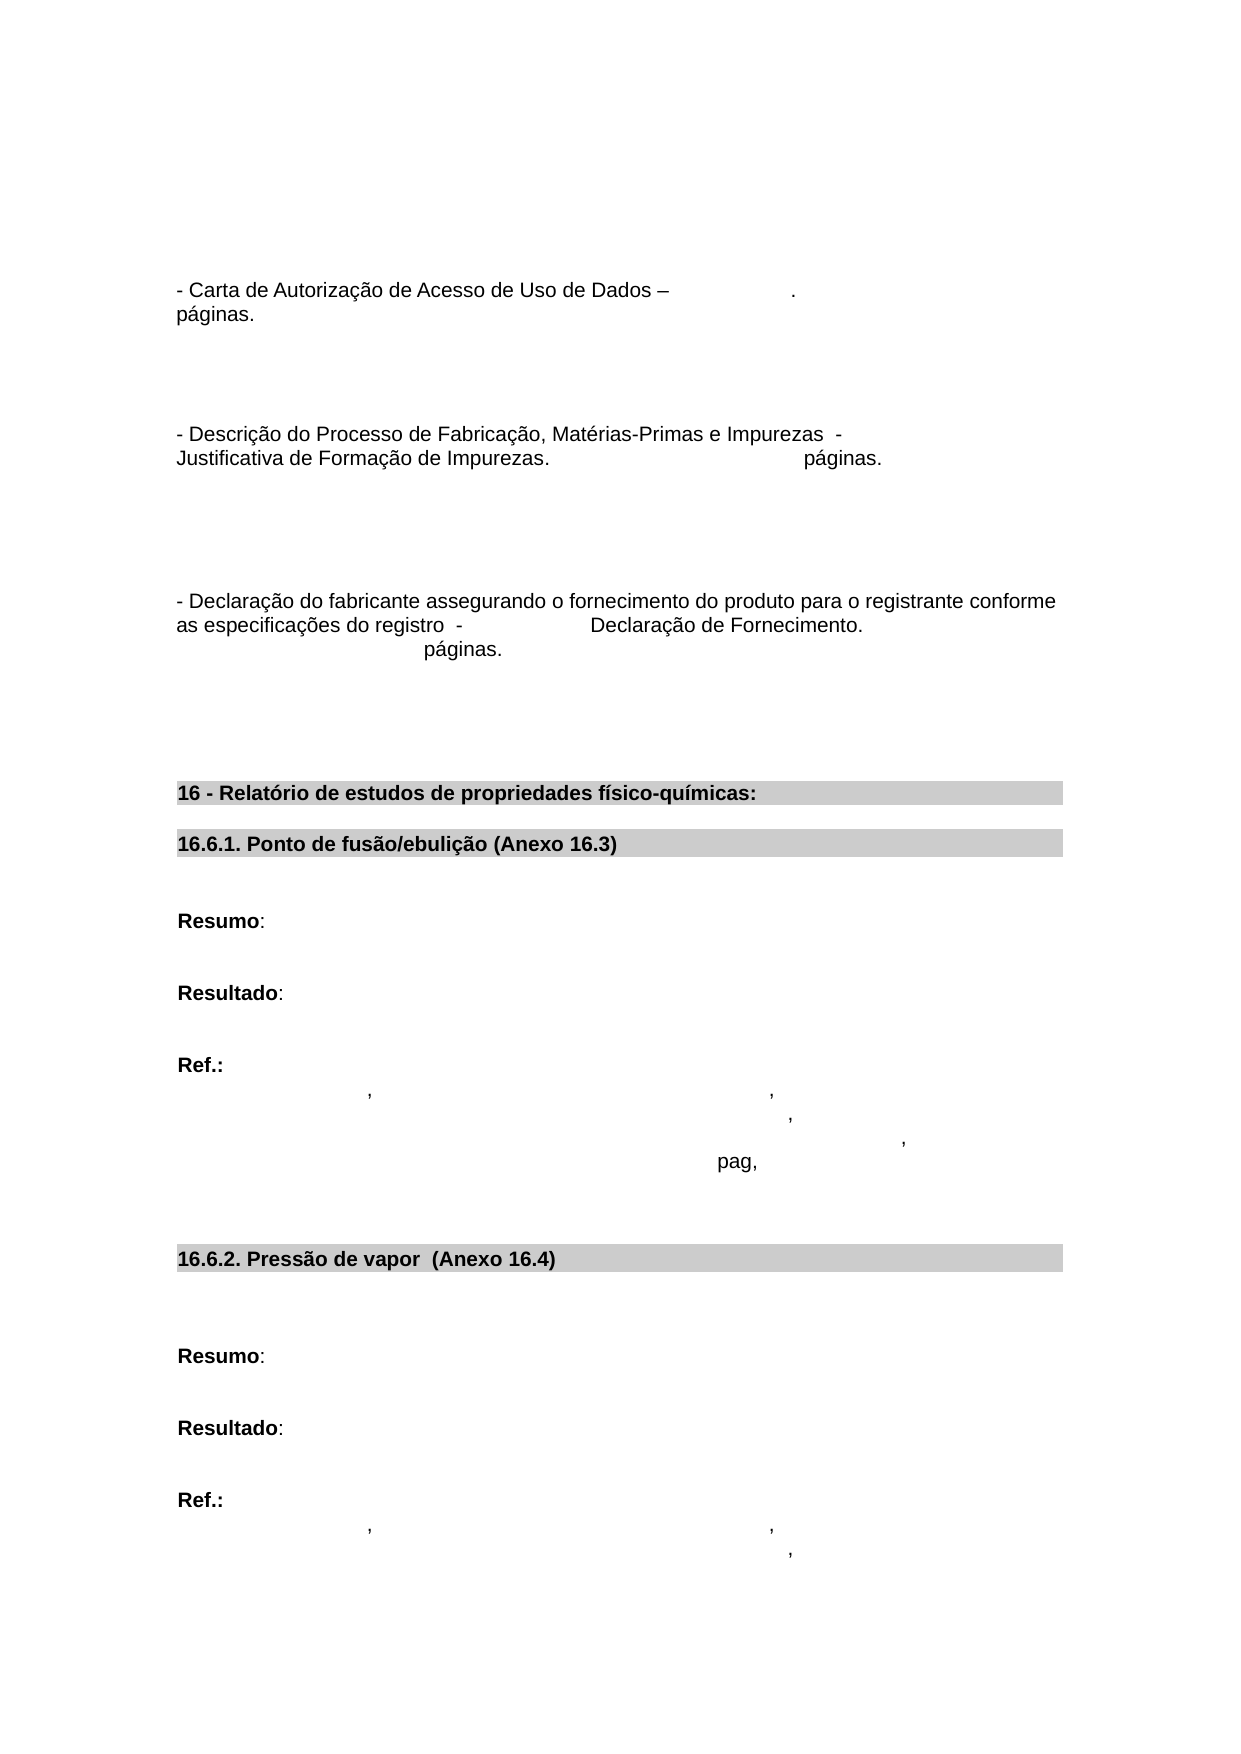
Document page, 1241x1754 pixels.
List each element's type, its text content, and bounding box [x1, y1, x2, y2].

text </for> [176, 733, 1063, 757]
text Ref.: [177, 1053, 1063, 1077]
text - Carta de Autorização de Acesso de Uso de Dados – <doc.name>. <doc.number_of_pages> páginas. <if test="doc.issue_date"><formatLang(doc.issue_date,date=True)></if> [176, 278, 1063, 326]
text Ref.: [177, 1488, 1063, 1512]
text <for each="doc in p_doc(o, 'Declaration of Supply', 'approved', manufacturer)"> [176, 565, 1063, 589]
text 16.6.1. Ponto de fusão/ebulição (Anexo 16.3) [177, 829, 1063, 857]
text <for each="study in studies(o, 'Ponto de fusão','approved')"> [177, 857, 1063, 881]
text 16.6.2. Pressão de vapor (Anexo 16.4) [177, 1244, 1063, 1272]
text </for> [176, 326, 1063, 350]
list </for> [177, 1196, 1063, 1220]
text <insert_html(study.result_pt)> [177, 1005, 1063, 1029]
text Resumo: [177, 909, 1063, 933]
text <study.reference>, <study.name>, <if test="study.laboratory_id"><study.laboratory_id.name></if>, <if test="study.director_author_id"><study.director_author_id.name></if>, <study.number_of_pages> pag, <if test="study.end_date"><formatLang(study.end_date,date=True)></if> [177, 1077, 1063, 1196]
text <insert_html(study.summary_pt)> [177, 933, 1063, 957]
text <insert_html(study.summary_pt)> [177, 1368, 1063, 1392]
text <insert_html(study.result_pt)> [177, 1440, 1063, 1464]
text - Declaração do fabricante assegurando o fornecimento do produto para o registrante conforme as especificações do registro - <doc.name> Declaração de Fornecimento. <doc.number_of_pages> páginas. <if test="doc.issue_date"><formatLang(doc.issue_date,date=True)></if> [176, 589, 1063, 685]
text </for> [176, 685, 1063, 709]
text <for each="study in studies(o, 'Pressão vapor','approved')"> [177, 1296, 1063, 1320]
text </if> [176, 709, 1063, 733]
text <if test="p_doc(o, 'Declaration of Supply', 'approved', manufacturer)"> [176, 541, 1063, 565]
text </if> [176, 517, 1063, 541]
text <study.reference>, <study.name>, <if test="study.laboratory_id"><study.laboratory_id.name></if>, <if test="study.director_author_id"><study.director_author_id.name></if>, <study.number_of_pages> pag, <if test="study.end_date"><formatLang(study.end_date,date=True)></if> [177, 1512, 1063, 1560]
text Resultado: [177, 981, 1063, 1005]
text Resultado: [177, 1416, 1063, 1440]
text 16 - Relatório de estudos de propriedades físico-químicas: [177, 781, 1063, 805]
text </if> [176, 350, 1063, 374]
text <for each="doc in p_doc(o, 'Process of manufacture', 'approved', manufacturer)"> [176, 398, 1063, 422]
text - Descrição do Processo de Fabricação, Matérias-Primas e Impurezas - <doc.name> Justificativa de Formação de Impurezas. <doc.number_of_pages> páginas. <if test="doc.issue_date"><formatLang(doc.issue_date,date=True)></if> [176, 422, 1063, 493]
text <if test="p_doc(o, 'Process of manufacture', 'approved', manufacturer)"> [176, 374, 1063, 398]
text </for> [176, 493, 1063, 517]
text Resumo: [177, 1344, 1063, 1368]
